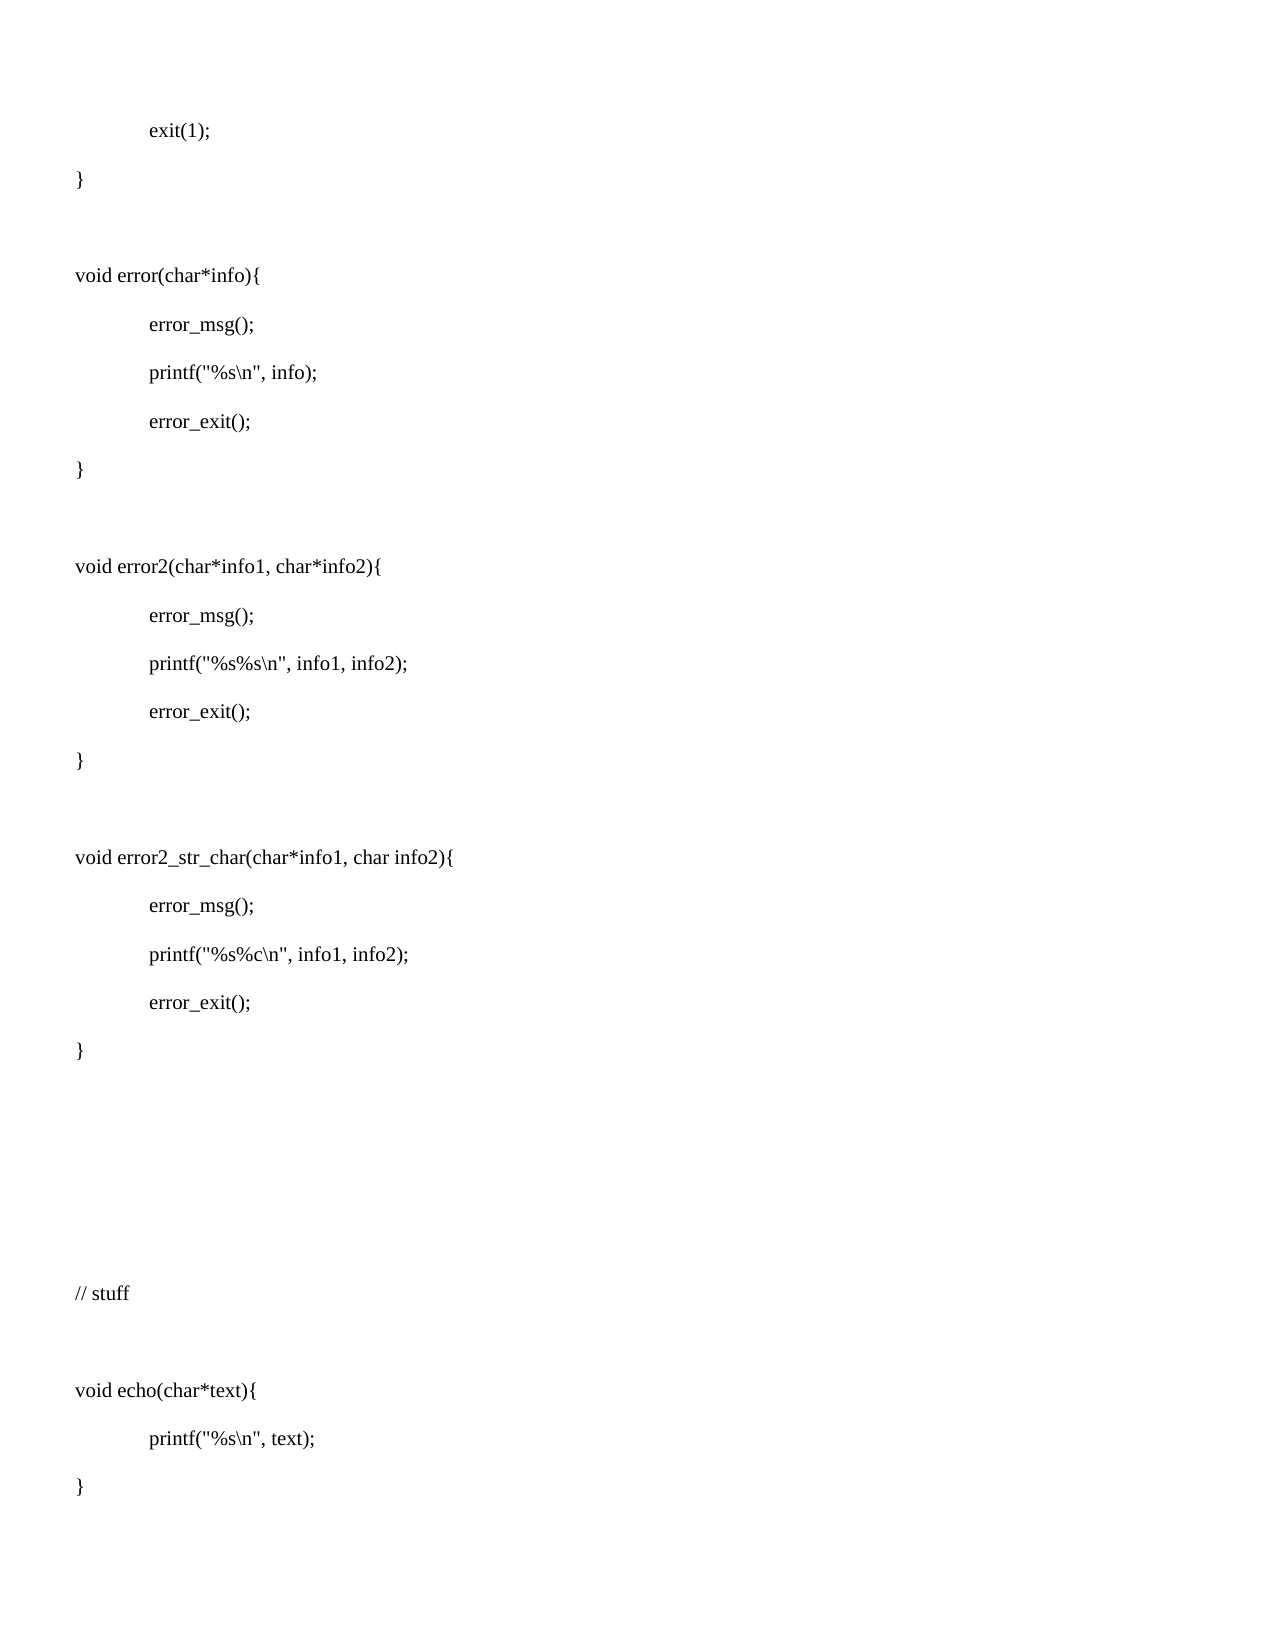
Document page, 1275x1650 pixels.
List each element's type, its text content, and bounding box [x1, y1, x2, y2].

text error_msg(); [75, 312, 1209, 336]
text error_exit(); [75, 990, 1209, 1014]
text error_exit(); [75, 699, 1209, 723]
text exit(1); [75, 118, 1209, 142]
text void error2_str_char(char*info1, char info2){ [75, 845, 1209, 869]
text error_exit(); [75, 409, 1209, 433]
text printf("%s%s\n", info1, info2); [75, 651, 1209, 675]
text } [75, 1474, 1209, 1498]
text void error(char*info){ [75, 263, 1209, 287]
text } [75, 457, 1209, 481]
text // stuff [75, 1281, 1209, 1305]
text } [75, 1038, 1209, 1062]
text printf("%s\n", text); [75, 1426, 1209, 1450]
text void error2(char*info1, char*info2){ [75, 554, 1209, 578]
text printf("%s%c\n", info1, info2); [75, 942, 1209, 966]
text } [75, 167, 1209, 191]
text error_msg(); [75, 602, 1209, 627]
text printf("%s\n", info); [75, 360, 1209, 384]
text error_msg(); [75, 893, 1209, 917]
text void echo(char*text){ [75, 1377, 1209, 1402]
text } [75, 748, 1209, 772]
